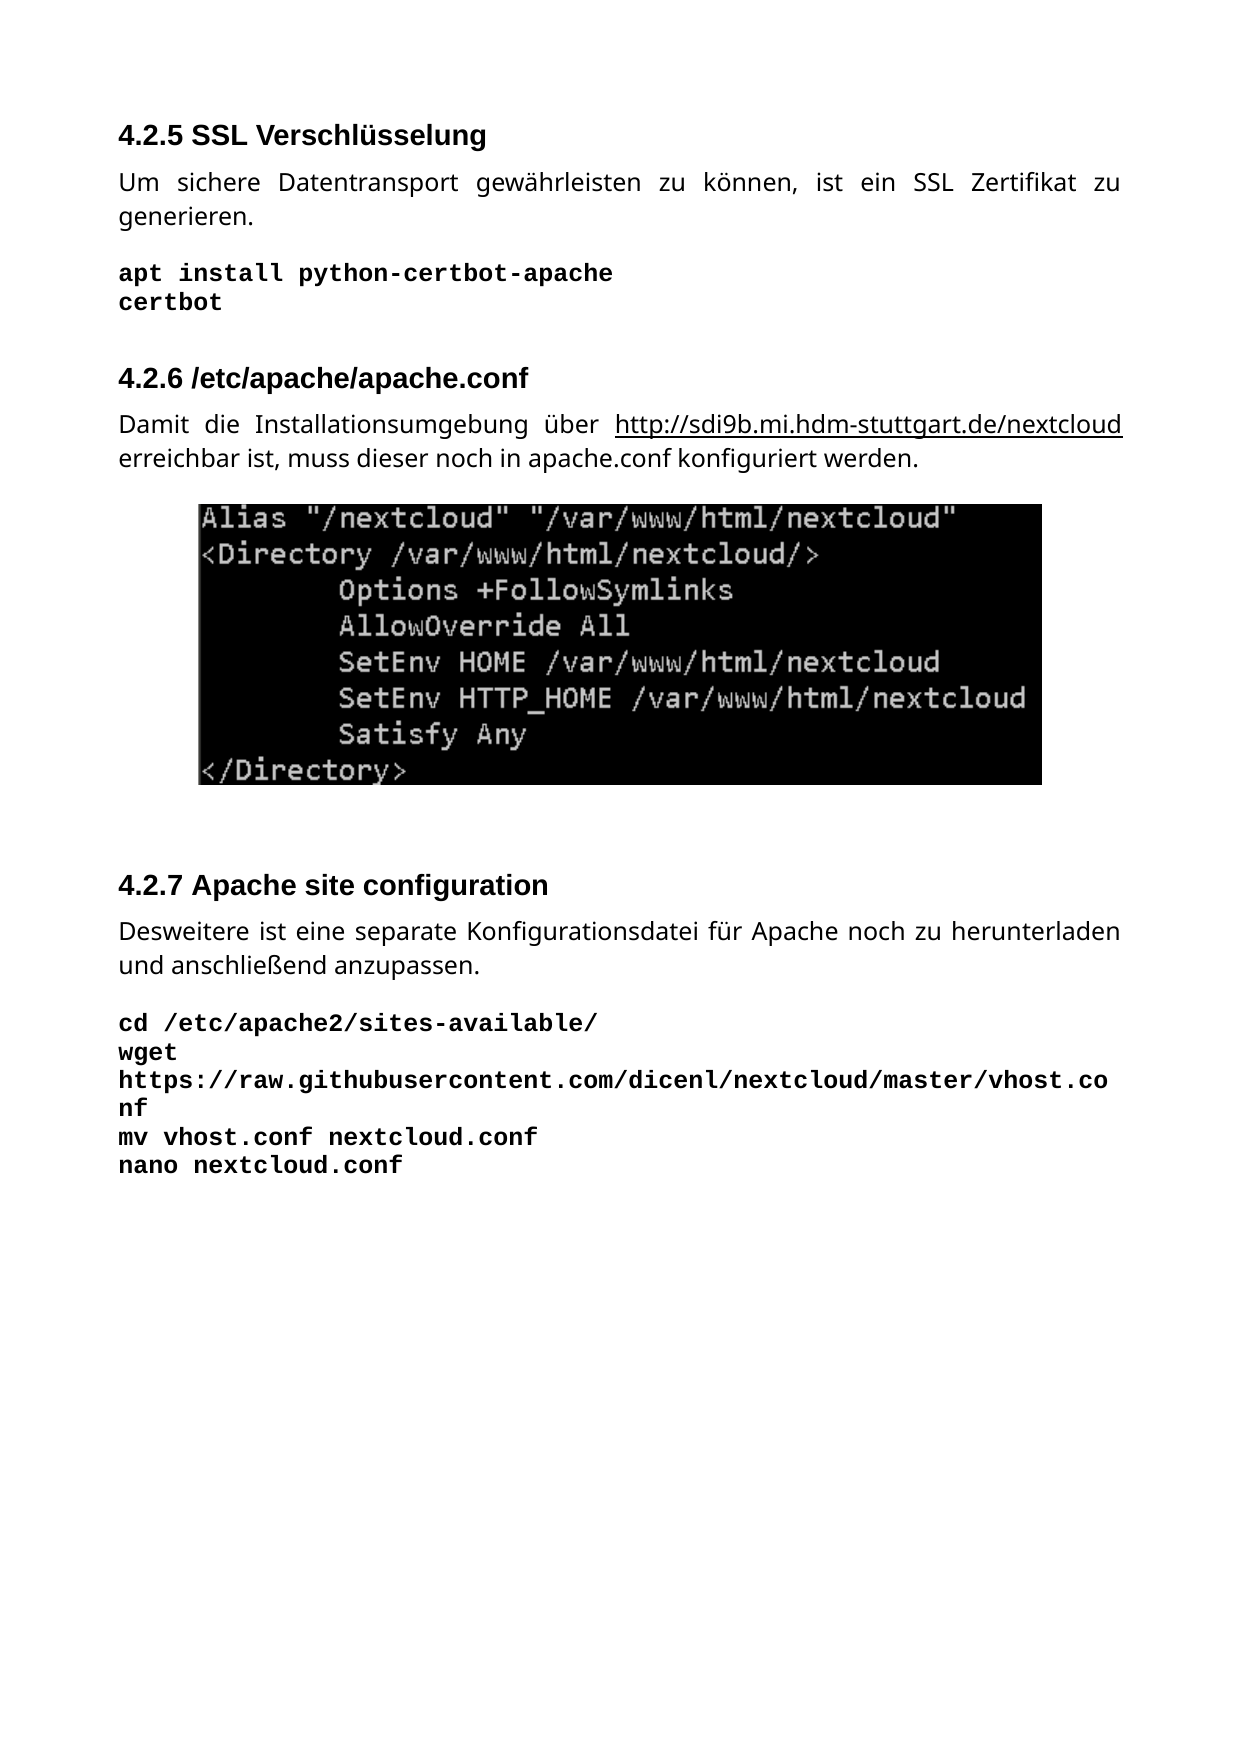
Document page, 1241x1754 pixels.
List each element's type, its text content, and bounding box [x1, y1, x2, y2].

subtitle 4.2.7 Apache site configuration [118, 868, 1122, 901]
text Um sichere Datentransport gewährleisten zu können, ist ein SSL Zertifikat zu generieren. [118, 164, 1122, 232]
text cd /etc/apache2/sites-available/ [118, 1011, 1122, 1039]
subtitle 4.2.5 SSL Verschlüsselung [118, 118, 1122, 152]
text Damit die Installationsumgebung über http://sdi9b.mi.hdm-stuttgart.de/nextcloud erreichbar ist, muss dieser noch in apache.conf konfiguriert werden. [118, 407, 1122, 475]
subtitle 4.2.6 /etc/apache/apache.conf [118, 361, 1122, 394]
text apt install python-certbot-apache [118, 261, 1122, 289]
text mv vhost.conf nextcloud.conf [118, 1124, 1122, 1152]
text Desweitere ist eine separate Konfigurationsdatei für Apache noch zu herunterladen und anschließend anzupassen. [118, 914, 1122, 982]
text nano nextcloud.conf [118, 1152, 1122, 1181]
text certbot [118, 289, 1122, 318]
picture [198, 504, 1042, 785]
text wget https://raw.githubusercontent.com/dicenl/nextcloud/master/vhost.conf [118, 1039, 1122, 1124]
